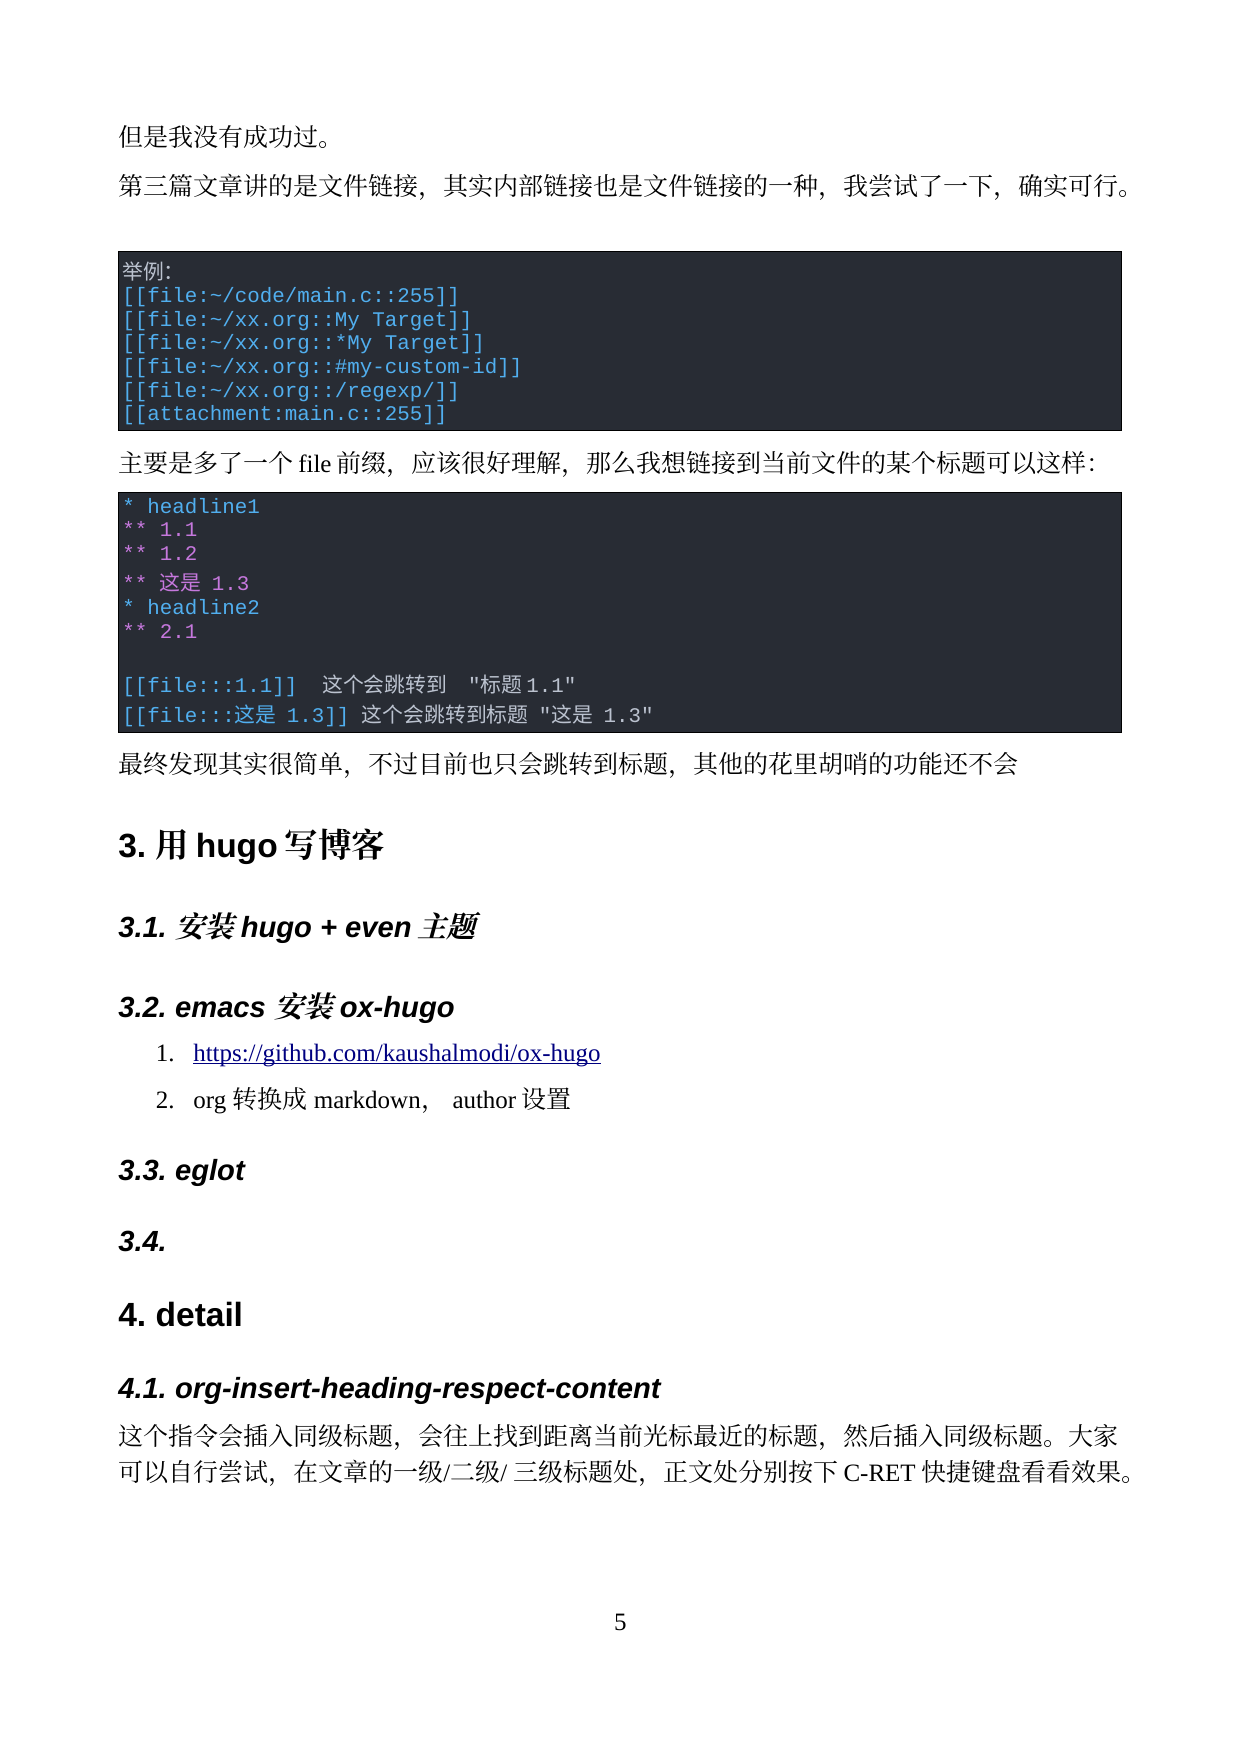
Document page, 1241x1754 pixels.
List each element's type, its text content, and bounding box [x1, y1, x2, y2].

text 举例： [119, 252, 1121, 281]
text 第三篇文章讲的是文件链接，其实内部链接也是文件链接的一种，我尝试了一下，确实可行。 [118, 167, 1122, 238]
text 主要是多了一个file前缀，应该很好理解，那么我想链接到当前文件的某个标题可以这样： [118, 443, 1122, 479]
text [[file:~/xx.org::My Target]] [119, 305, 1121, 328]
text [[attachment:main.c::255]] [119, 399, 1121, 430]
text [[file:~/xx.org::*My Target]] [119, 328, 1121, 352]
text 但是我没有成功过。 [118, 118, 1122, 154]
text ** 1.2 [119, 539, 1121, 563]
text 最终发现其实很简单，不过目前也只会跳转到标题，其他的花里胡哨的功能还不会 [118, 745, 1122, 781]
text [[file:~/xx.org::#my-custom-id]] [119, 352, 1121, 376]
subtitle emacs 安装 ox-hugo [118, 984, 1122, 1026]
list org 转换成 markdown， author设置 [156, 1079, 1122, 1115]
text ** 2.1 [119, 617, 1121, 640]
subtitle eglot [118, 1153, 1122, 1186]
list https://github.com/kaushalmodi/ox-hugo [156, 1038, 1122, 1067]
text [[file:~/xx.org::/regexp/]] [119, 376, 1121, 399]
subtitle 用hugo写博客 [118, 819, 1122, 867]
text ** 这是 1.3 [119, 563, 1121, 593]
text [[file:~/code/main.c::255]] [119, 281, 1121, 305]
subtitle org-insert-heading-respect-content [118, 1371, 1122, 1404]
text ** 1.1 [119, 515, 1121, 539]
text * headline2 [119, 593, 1121, 617]
text [[file:::这是 1.3]] 这个会跳转到标题 "这是 1.3" [119, 694, 1121, 732]
subtitle detail [118, 1295, 1122, 1333]
text 这个指令会插入同级标题，会往上找到距离当前光标最近的标题，然后插入同级标题。大家可以自行尝试，在文章的一级/二级/ 三级标题处，正文处分别按下C-RET 快捷键盘看看效果。 [118, 1417, 1122, 1525]
text * headline1 [119, 493, 1121, 515]
subtitle 安装 hugo + even主题 [118, 904, 1122, 946]
text [[file:::1.1]] 这个会跳转到 "标题1.1" [119, 664, 1121, 694]
